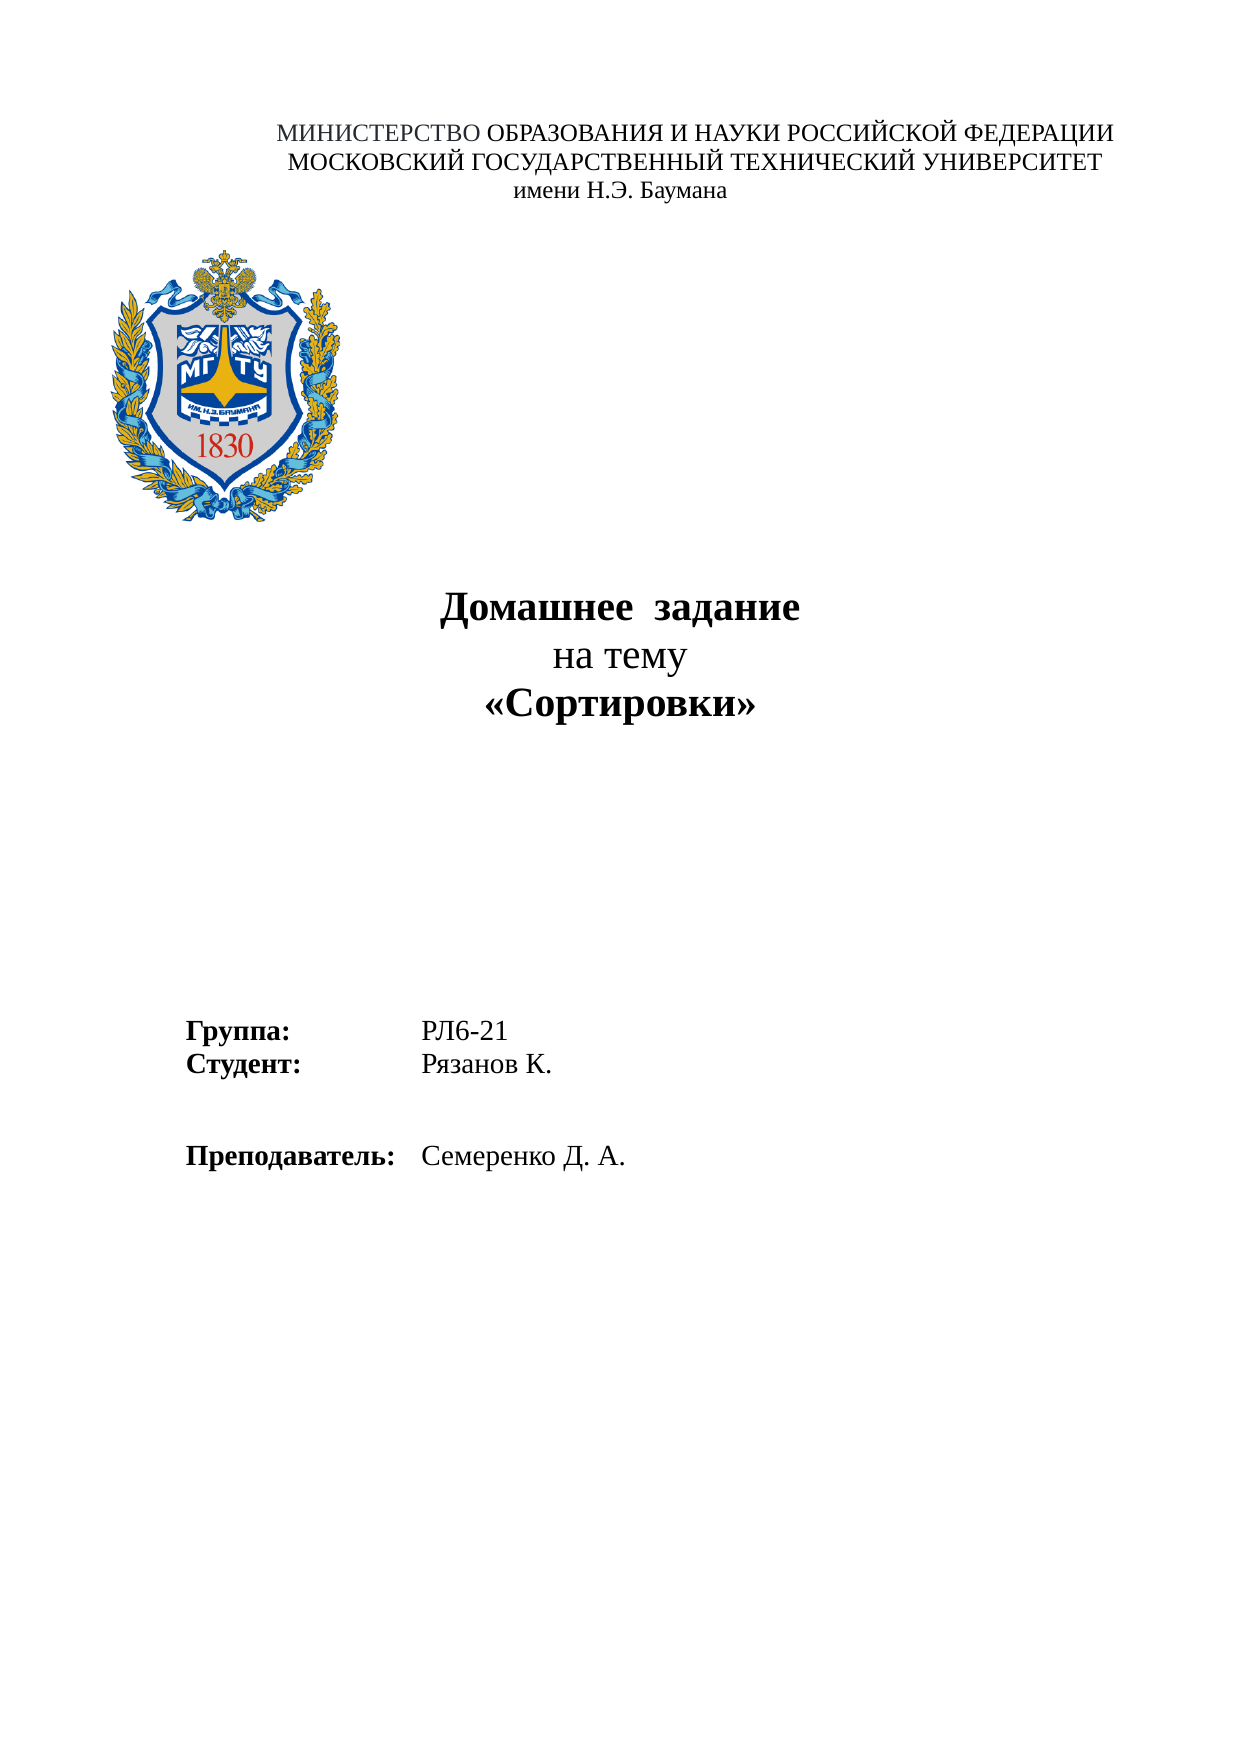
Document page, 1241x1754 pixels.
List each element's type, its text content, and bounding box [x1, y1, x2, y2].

table_cell Рязанов К. [410, 1047, 1192, 1080]
table_cell Студент: [174, 1047, 410, 1080]
text имени Н.Э. Баумана [118, 176, 1122, 204]
table_cell [174, 1080, 410, 1138]
table_header Группа: [174, 1013, 410, 1047]
text Домашнее задание [118, 582, 1122, 630]
table_cell Преподаватель: [174, 1138, 410, 1171]
text МИНИСТЕРСТВО ОБРАЗОВАНИЯ И НАУКИ РОССИЙСКОЙ ФЕДЕРАЦИИ [268, 118, 1122, 147]
text на тему [118, 630, 1122, 678]
text «Сортировки» [118, 678, 1122, 726]
table_cell [410, 1205, 1192, 1238]
table_cell [410, 1080, 1192, 1138]
picture [110, 250, 340, 522]
table_cell [174, 1171, 410, 1205]
table_header РЛ6-21 [410, 1013, 1192, 1047]
table_cell [410, 1171, 1192, 1205]
text МОСКОВСКИЙ ГОСУДАРСТВЕННЫЙ ТЕХНИЧЕСКИЙ УНИВЕРСИТЕТ [268, 147, 1122, 176]
table_cell Семеренко Д. А. [410, 1138, 1192, 1171]
table_cell [174, 1205, 410, 1238]
